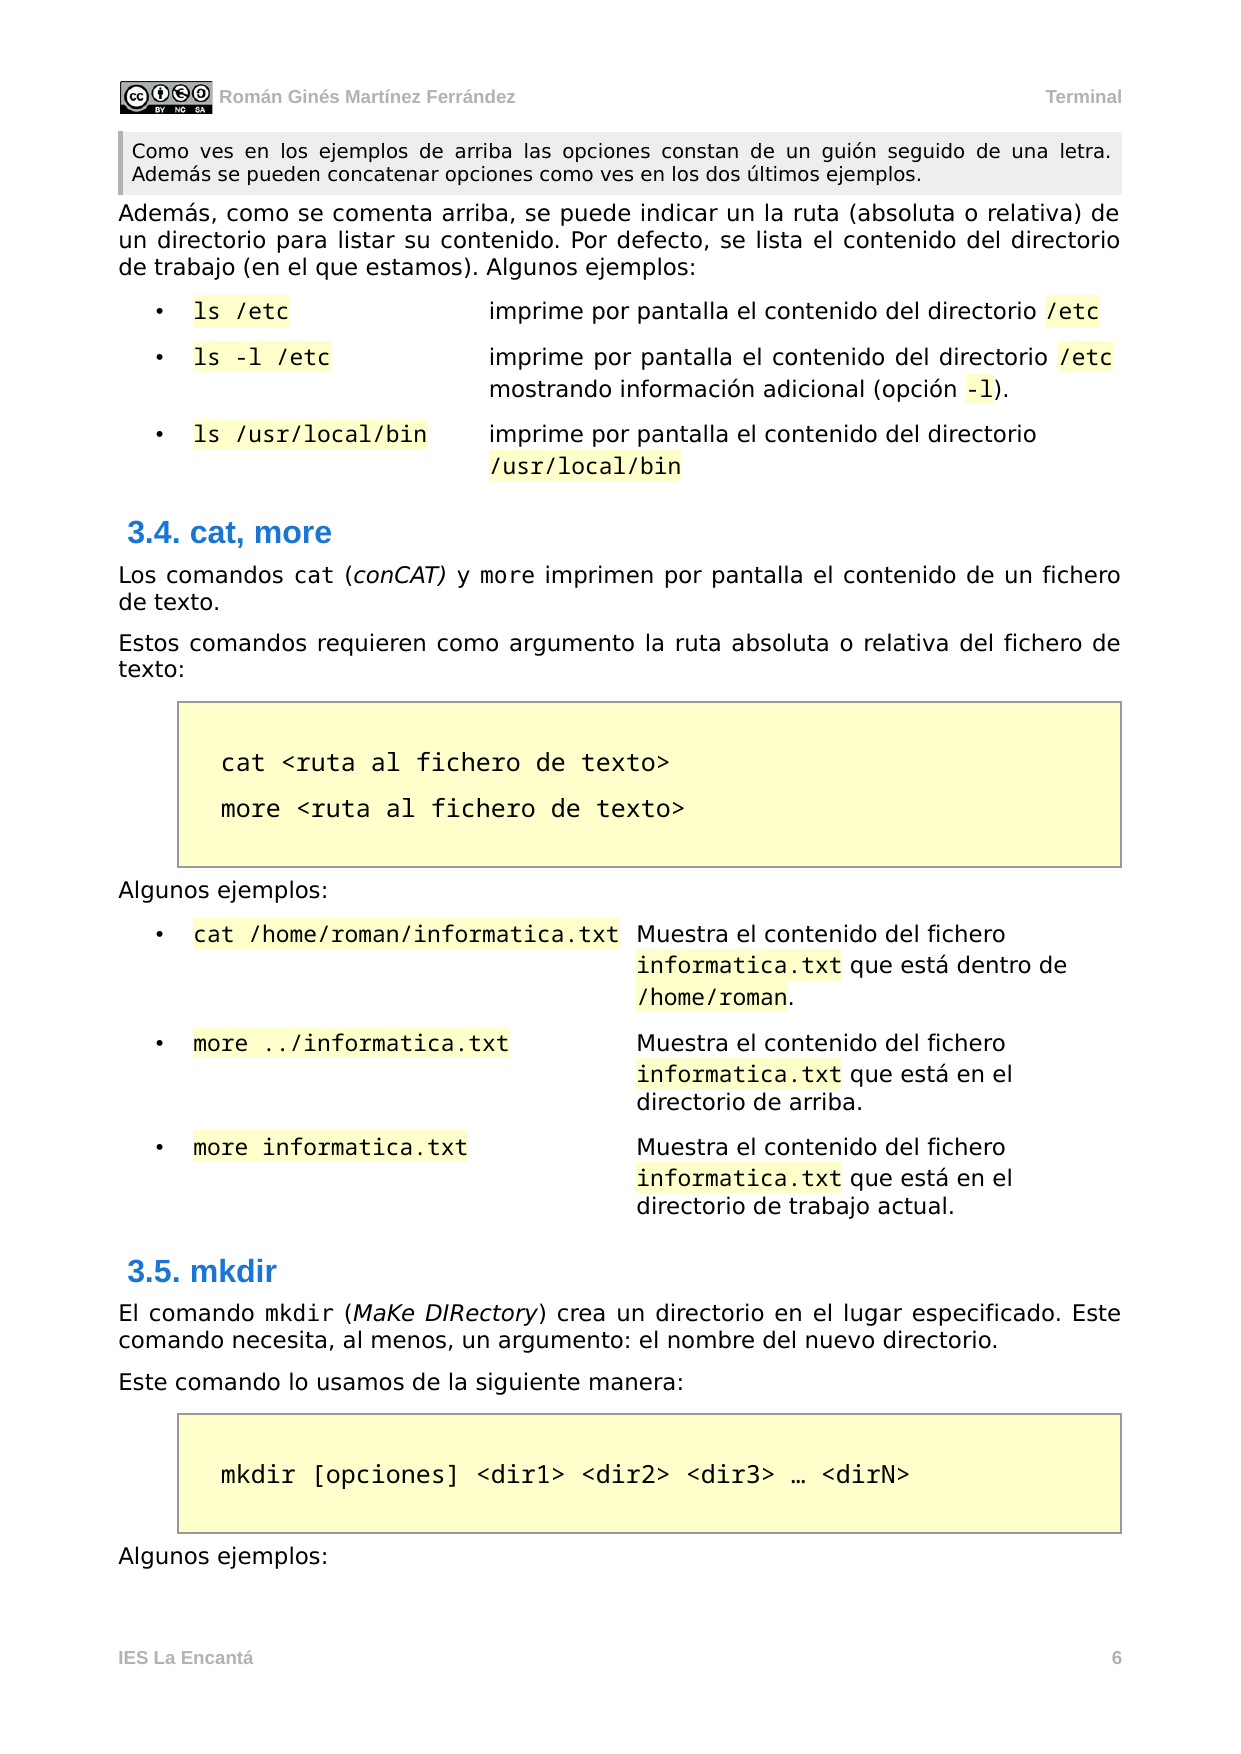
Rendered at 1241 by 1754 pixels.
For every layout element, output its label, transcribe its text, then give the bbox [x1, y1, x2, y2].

list more informatica.txt Muestra el contenido del fichero informatica.txt que está en el directorio de trabajo actual. [156, 1130, 1122, 1219]
subtitle cat, more [118, 513, 1122, 550]
list ls -l /etc imprime por pantalla el contenido del directorio /etc mostrando información adicional (opción -l). [156, 341, 1122, 404]
list ls /etc imprime por pantalla el contenido del directorio /etc [156, 295, 1122, 327]
text Además, como se comenta arriba, se puede indicar un la ruta (absoluta o relativa) de un directorio para listar su contenido. Por defecto, se lista el contenido del directorio de trabajo (en el que estamos). Algunos ejemplos: [118, 201, 1122, 281]
text Los comandos cat (conCAT) y more imprimen por pantalla el contenido de un fichero de texto. [118, 562, 1122, 615]
text Como ves en los ejemplos de arriba las opciones constan de un guión seguido de una letra. Además se pueden concatenar opciones como ves en los dos últimos ejemplos. [123, 132, 1122, 195]
text Algunos ejemplos: [118, 1543, 1122, 1569]
picture [120, 81, 213, 114]
text Este comando lo usamos de la siguiente manera: [118, 1369, 1122, 1395]
text Algunos ejemplos: [118, 877, 1122, 903]
text Estos comandos requieren como argumento la ruta absoluta o relativa del fichero de texto: [118, 630, 1122, 683]
list cat /home/roman/informatica.txt Muestra el contenido del fichero informatica.txt que está dentro de /home/roman. [156, 918, 1122, 1012]
subtitle mkdir [118, 1252, 1122, 1289]
text El comando mkdir (MaKe DIRectory) crea un directorio en el lugar especificado. Este comando necesita, al menos, un argumento: el nombre del nuevo directorio. [118, 1301, 1122, 1354]
text cat <ruta al fichero de texto> [179, 703, 1120, 747]
text mkdir [opciones] <dir1> <dir2> <dir3> … <dirN> [179, 1415, 1120, 1532]
list ls /usr/local/bin imprime por pantalla el contenido del directorio /usr/local/bin [156, 418, 1122, 481]
text more <ruta al fichero de texto> [179, 747, 1120, 866]
list more ../informatica.txt Muestra el contenido del fichero informatica.txt que está en el directorio de arriba. [156, 1027, 1122, 1116]
